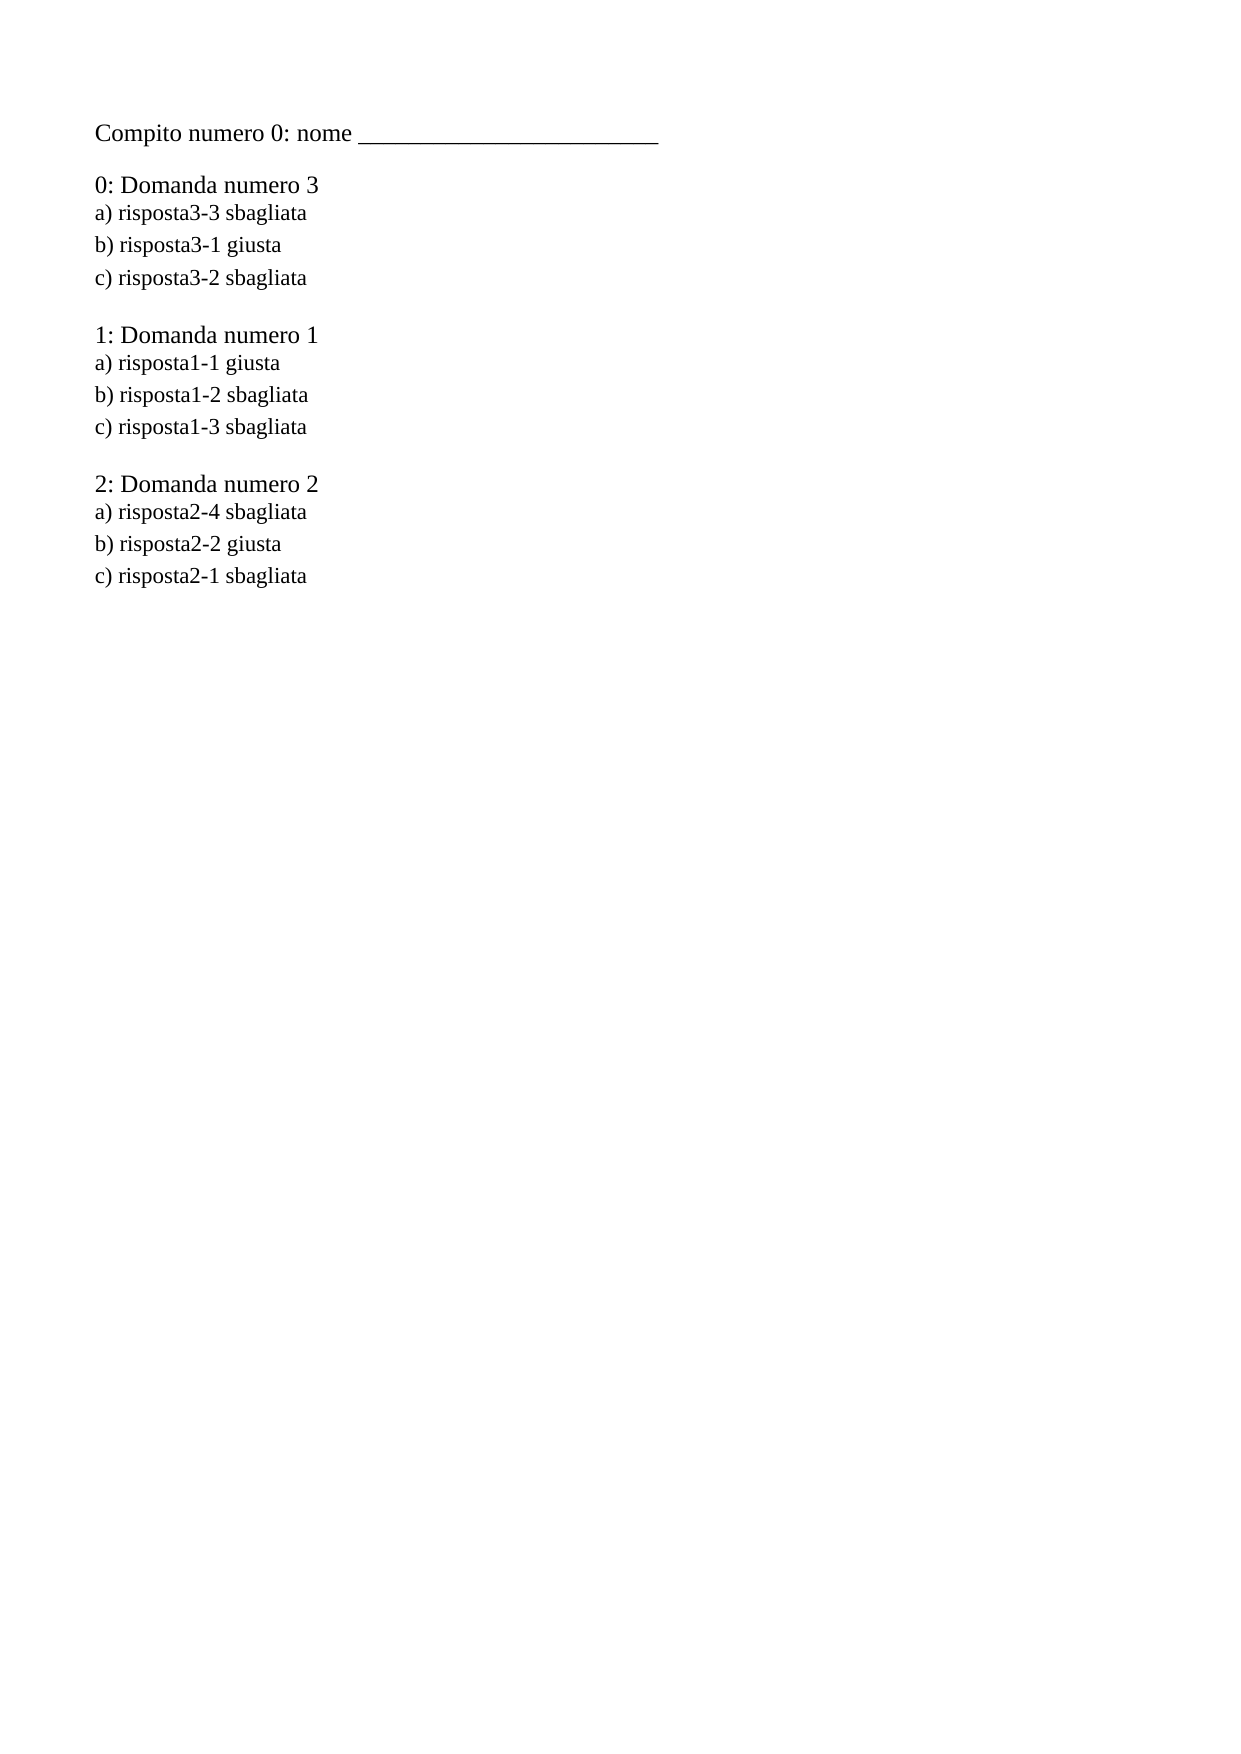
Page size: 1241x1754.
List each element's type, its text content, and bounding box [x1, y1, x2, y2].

text b) risposta3-1 giusta [94, 232, 1146, 258]
text Compito numero 0: nome ________________________ [94, 118, 1146, 147]
text c) risposta3-2 sbagliata [94, 264, 1146, 290]
text c) risposta2-1 sbagliata [94, 562, 1146, 589]
text a) risposta1-1 giusta [94, 348, 1146, 375]
text 2: Domanda numero 2 [94, 469, 1146, 498]
text a) risposta2-4 sbagliata [94, 498, 1146, 524]
text 1: Domanda numero 1 [94, 320, 1146, 348]
text b) risposta2-2 giusta [94, 530, 1146, 556]
text a) risposta3-3 sbagliata [94, 199, 1146, 226]
text b) risposta1-2 sbagliata [94, 381, 1146, 407]
text c) risposta1-3 sbagliata [94, 413, 1146, 439]
text 0: Domanda numero 3 [94, 171, 1146, 199]
